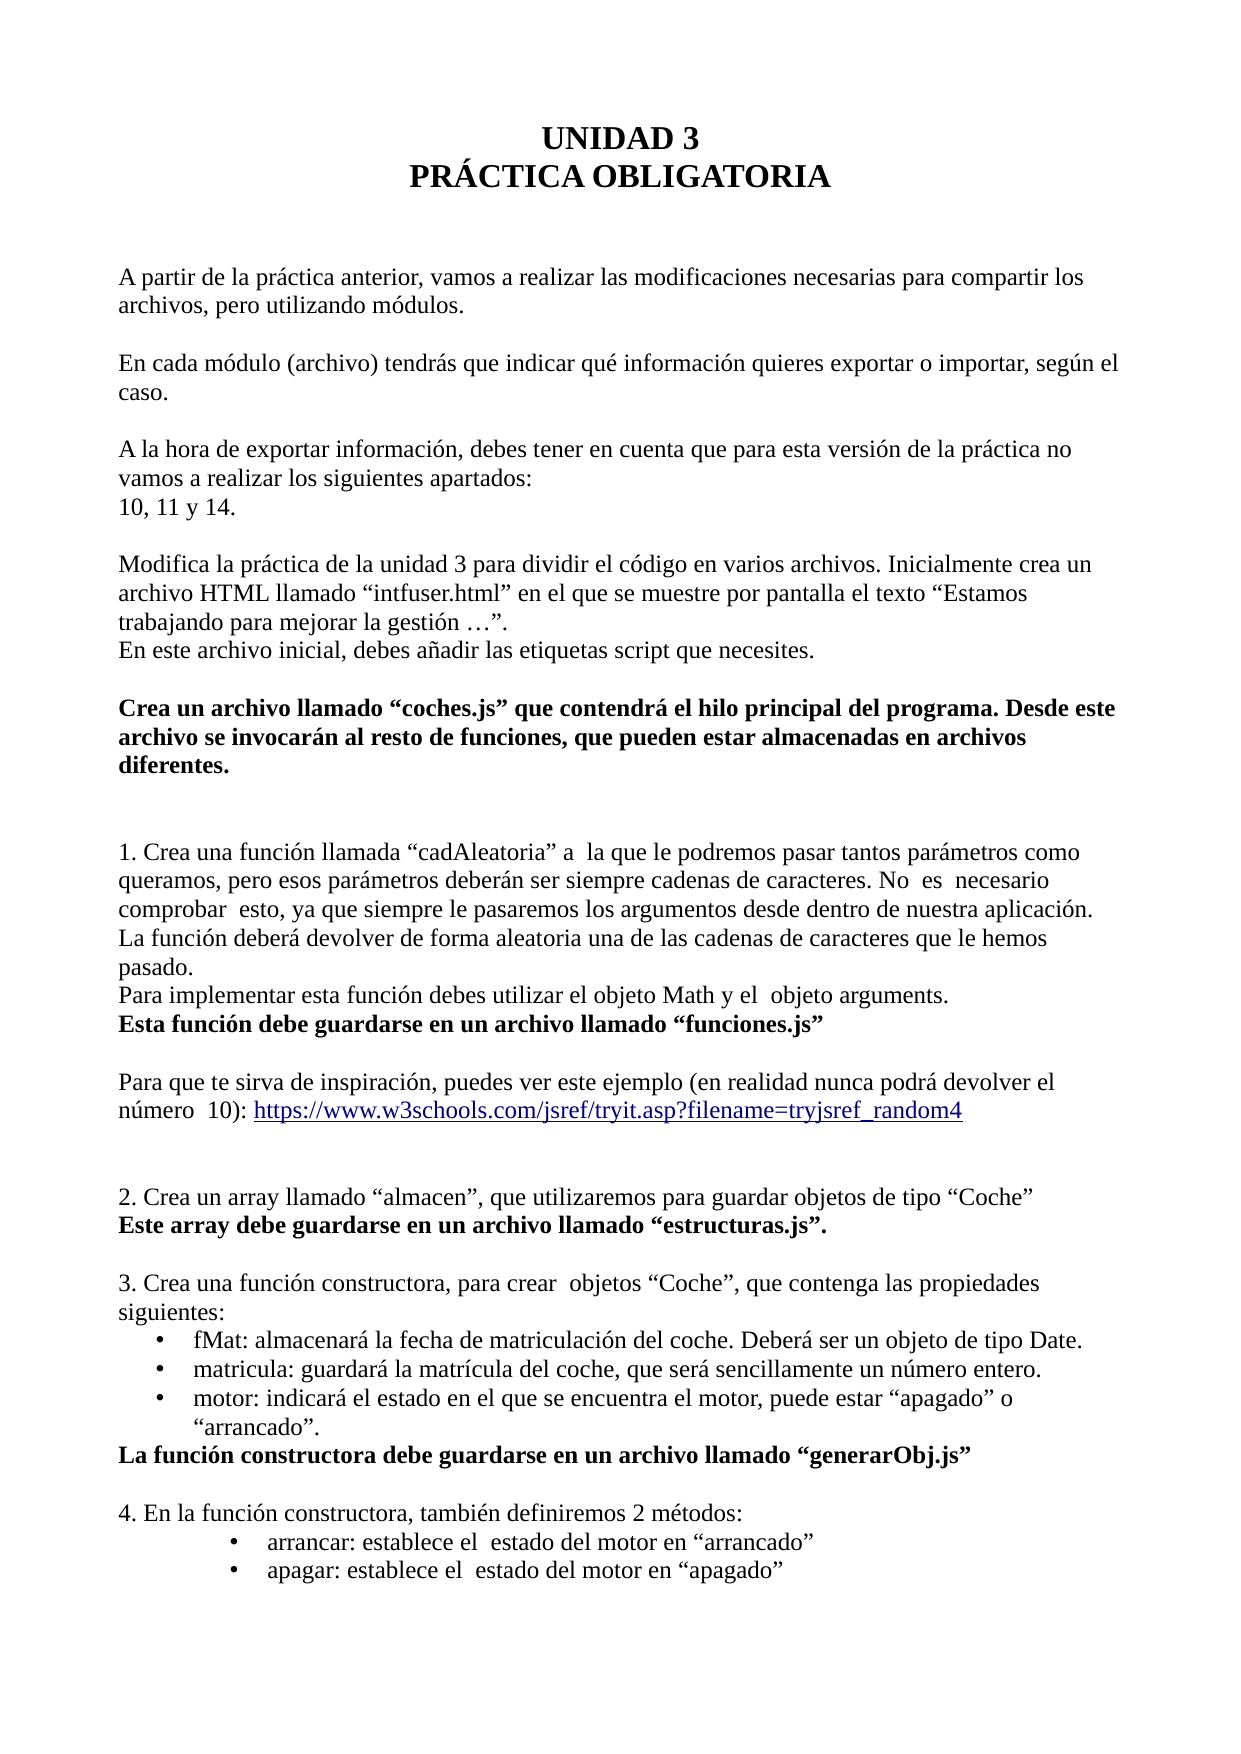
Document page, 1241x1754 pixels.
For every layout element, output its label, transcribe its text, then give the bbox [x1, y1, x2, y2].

text 2. Crea un array llamado “almacen”, que utilizaremos para guardar objetos de tipo “Coche” [118, 1182, 1122, 1211]
text Para que te sirva de inspiración, puedes ver este ejemplo (en realidad nunca podrá devolver el número 10): https://www.w3schools.com/jsref/tryit.asp?filename=tryjsref_random4 [118, 1067, 1122, 1124]
text Crea un archivo llamado “coches.js” que contendrá el hilo principal del programa. Desde este archivo se invocarán al resto de funciones, que pueden estar almacenadas en archivos diferentes. [118, 693, 1122, 779]
text 4. En la función constructora, también definiremos 2 métodos: [118, 1498, 1122, 1527]
list apagar: establece el estado del motor en “apagado” [229, 1556, 1122, 1584]
text Este array debe guardarse en un archivo llamado “estructuras.js”. [118, 1211, 1122, 1239]
text PRÁCTICA OBLIGATORIA [118, 156, 1122, 195]
text 10, 11 y 14. [118, 492, 1122, 521]
text Esta función debe guardarse en un archivo llamado “funciones.js” [118, 1009, 1122, 1038]
list arrancar: establece el estado del motor en “arrancado” [229, 1527, 1122, 1556]
text 1. Crea una función llamada “cadAleatoria” a la que le podremos pasar tantos parámetros como queramos, pero esos parámetros deberán ser siempre cadenas de caracteres. No es necesario comprobar esto, ya que siempre le pasaremos los argumentos desde dentro de nuestra aplicación. [118, 837, 1122, 923]
list fMat: almacenará la fecha de matriculación del coche. Deberá ser un objeto de tipo Date. [156, 1326, 1122, 1354]
text UNIDAD 3 [118, 118, 1122, 156]
text Modifica la práctica de la unidad 3 para dividir el código en varios archivos. Inicialmente crea un archivo HTML llamado “intfuser.html” en el que se muestre por pantalla el texto “Estamos trabajando para mejorar la gestión …”. [118, 549, 1122, 636]
text A la hora de exportar información, debes tener en cuenta que para esta versión de la práctica no vamos a realizar los siguientes apartados: [118, 434, 1122, 492]
list motor: indicará el estado en el que se encuentra el motor, puede estar “apagado” o “arrancado”. [156, 1383, 1122, 1441]
text La función constructora debe guardarse en un archivo llamado “generarObj.js” [118, 1441, 1122, 1469]
list matricula: guardará la matrícula del coche, que será sencillamente un número entero. [156, 1354, 1122, 1383]
text En cada módulo (archivo) tendrás que indicar qué información quieres exportar o importar, según el caso. [118, 348, 1122, 406]
text 3. Crea una función constructora, para crear objetos “Coche”, que contenga las propiedades siguientes: [118, 1268, 1122, 1326]
text La función deberá devolver de forma aleatoria una de las cadenas de caracteres que le hemos pasado. [118, 923, 1122, 981]
text Para implementar esta función debes utilizar el objeto Math y el objeto arguments. [118, 981, 1122, 1009]
text A partir de la práctica anterior, vamos a realizar las modificaciones necesarias para compartir los archivos, pero utilizando módulos. [118, 262, 1122, 319]
text En este archivo inicial, debes añadir las etiquetas script que necesites. [118, 636, 1122, 664]
